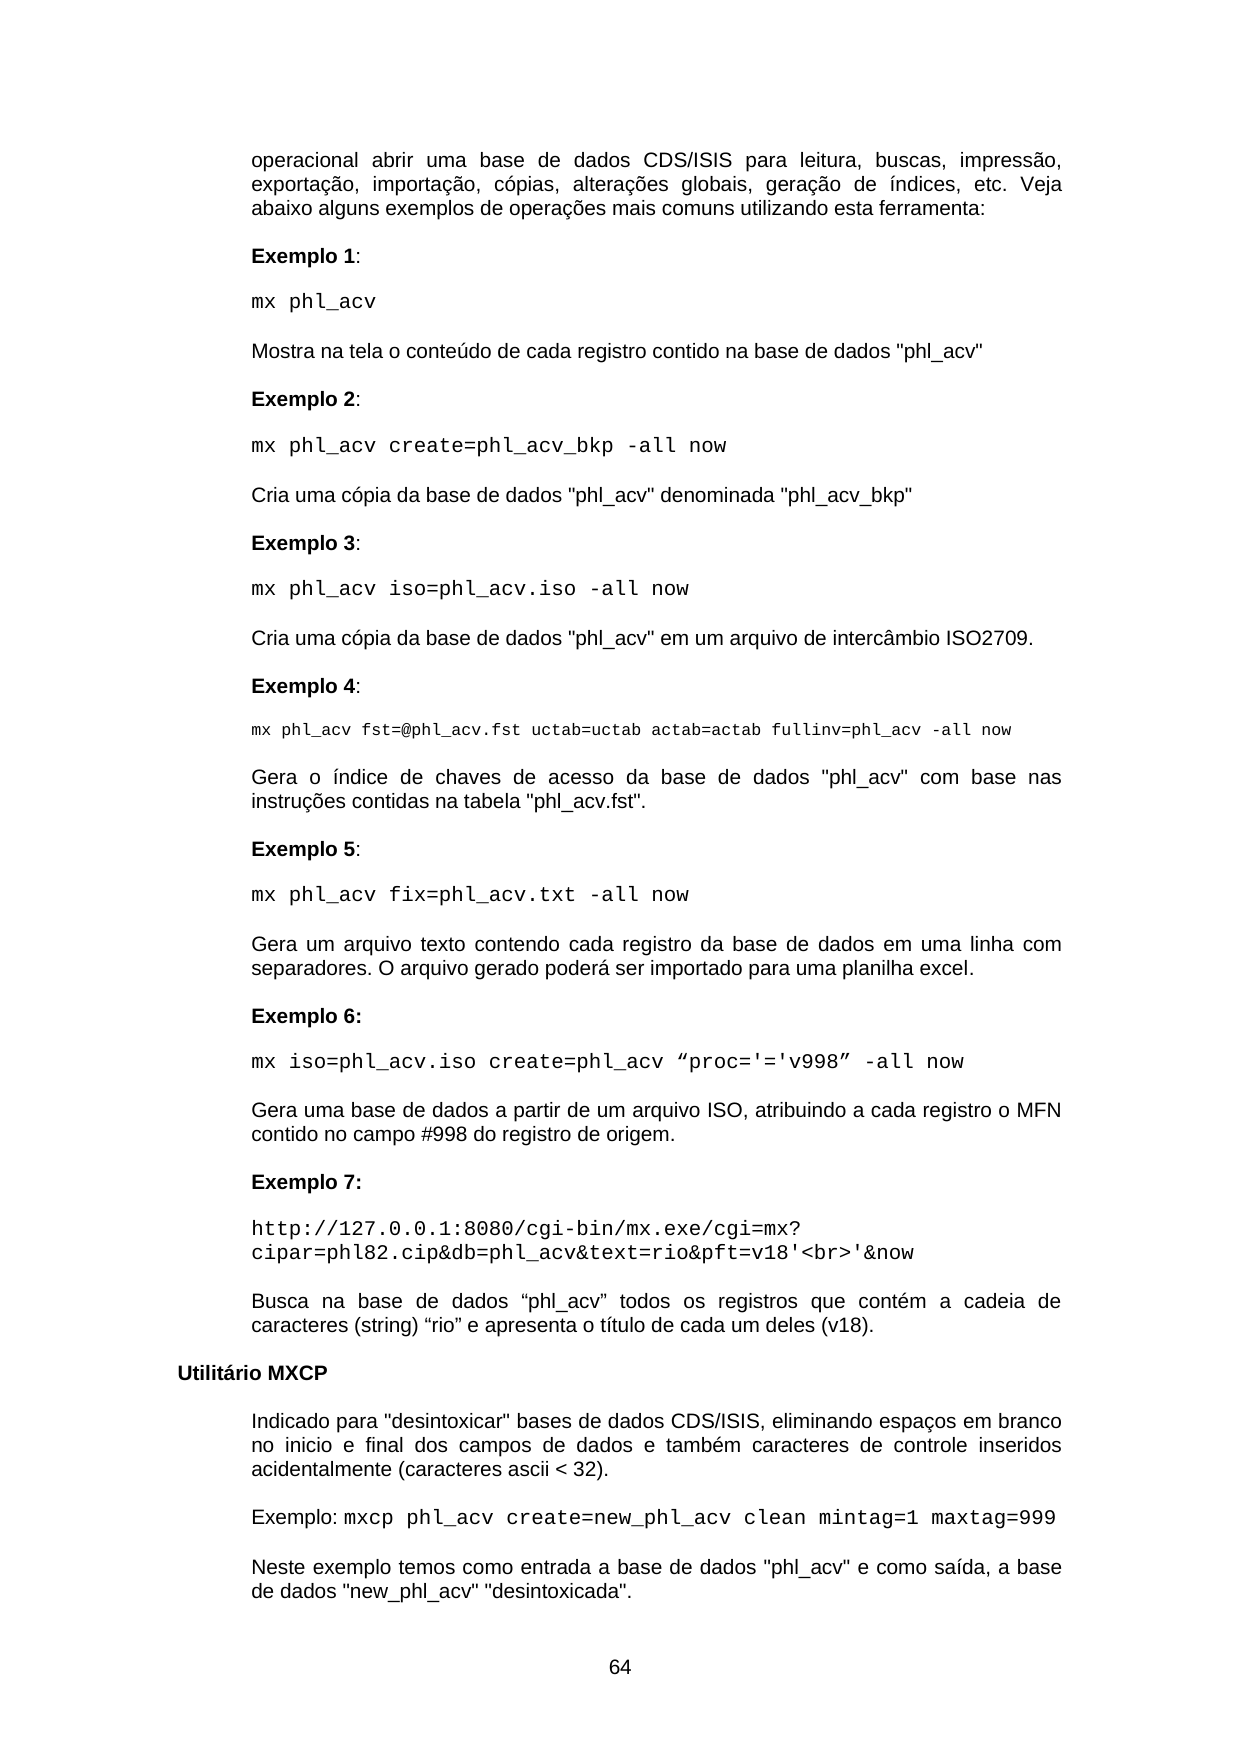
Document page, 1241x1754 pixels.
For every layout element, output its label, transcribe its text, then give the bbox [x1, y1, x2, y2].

text Indicado para "desintoxicar" bases de dados CDS/ISIS, eliminando espaços em branco no inicio e final dos campos de dados e também caracteres de controle inseridos acidentalmente (caracteres ascii < 32). [251, 1409, 1063, 1481]
text mx phl_acv create=phl_acv_bkp -all now [251, 435, 1063, 458]
text Exemplo 4: [251, 674, 1063, 698]
text Exemplo 6: [251, 1003, 1063, 1027]
text Exemplo 3: [251, 530, 1063, 554]
text Gera uma base de dados a partir de um arquivo ISO, atribuindo a cada registro o MFN contido no campo #998 do registro de origem. [251, 1098, 1063, 1146]
text Gera o índice de chaves de acesso da base de dados "phl_acv" com base nas instruções contidas na tabela "phl_acv.fst". [251, 764, 1063, 812]
text Busca na base de dados “phl_acv” todos os registros que contém a cadeia de caracteres (string) “rio” e apresenta o título de cada um deles (v18). [251, 1289, 1063, 1337]
text Neste exemplo temos como entrada a base de dados "phl_acv" e como saída, a base de dados "new_phl_acv" "desintoxicada". [251, 1554, 1063, 1602]
text mx phl_acv iso=phl_acv.iso -all now [251, 578, 1063, 602]
text Cria uma cópia da base de dados "phl_acv" em um arquivo de intercâmbio ISO2709. [251, 626, 1063, 650]
text Exemplo 1: [251, 243, 1063, 267]
text Gera um arquivo texto contendo cada registro da base de dados em uma linha com separadores. O arquivo gerado poderá ser importado para uma planilha excel. [251, 932, 1063, 979]
text mx phl_acv [251, 291, 1063, 315]
text http://127.0.0.1:8080/cgi-bin/mx.exe/cgi=mx?cipar=phl82.cip&db=phl_acv&text=rio&pft=v18'<br>'&now [251, 1218, 1063, 1265]
text mx phl_acv fix=phl_acv.txt -all now [251, 884, 1063, 908]
text Cria uma cópia da base de dados "phl_acv" denominada "phl_acv_bkp" [251, 482, 1063, 506]
text Mostra na tela o conteúdo de cada registro contido na base de dados "phl_acv" [251, 339, 1063, 363]
text Exemplo 7: [251, 1170, 1063, 1194]
text Exemplo 5: [251, 836, 1063, 860]
text Exemplo 2: [251, 387, 1063, 411]
text operacional abrir uma base de dados CDS/ISIS para leitura, buscas, impressão, exportação, importação, cópias, alterações globais, geração de índices, etc. Veja abaixo alguns exemplos de operações mais comuns utilizando esta ferramenta: [251, 148, 1063, 219]
text Exemplo: mxcp phl_acv create=new_phl_acv clean mintag=1 maxtag=999 [251, 1505, 1063, 1531]
text mx iso=phl_acv.iso create=phl_acv “proc='='v998” -all now [251, 1051, 1063, 1075]
text Utilitário MXCP [177, 1361, 1063, 1385]
text mx phl_acv fst=@phl_acv.fst uctab=uctab actab=actab fullinv=phl_acv -all now [251, 722, 1063, 741]
